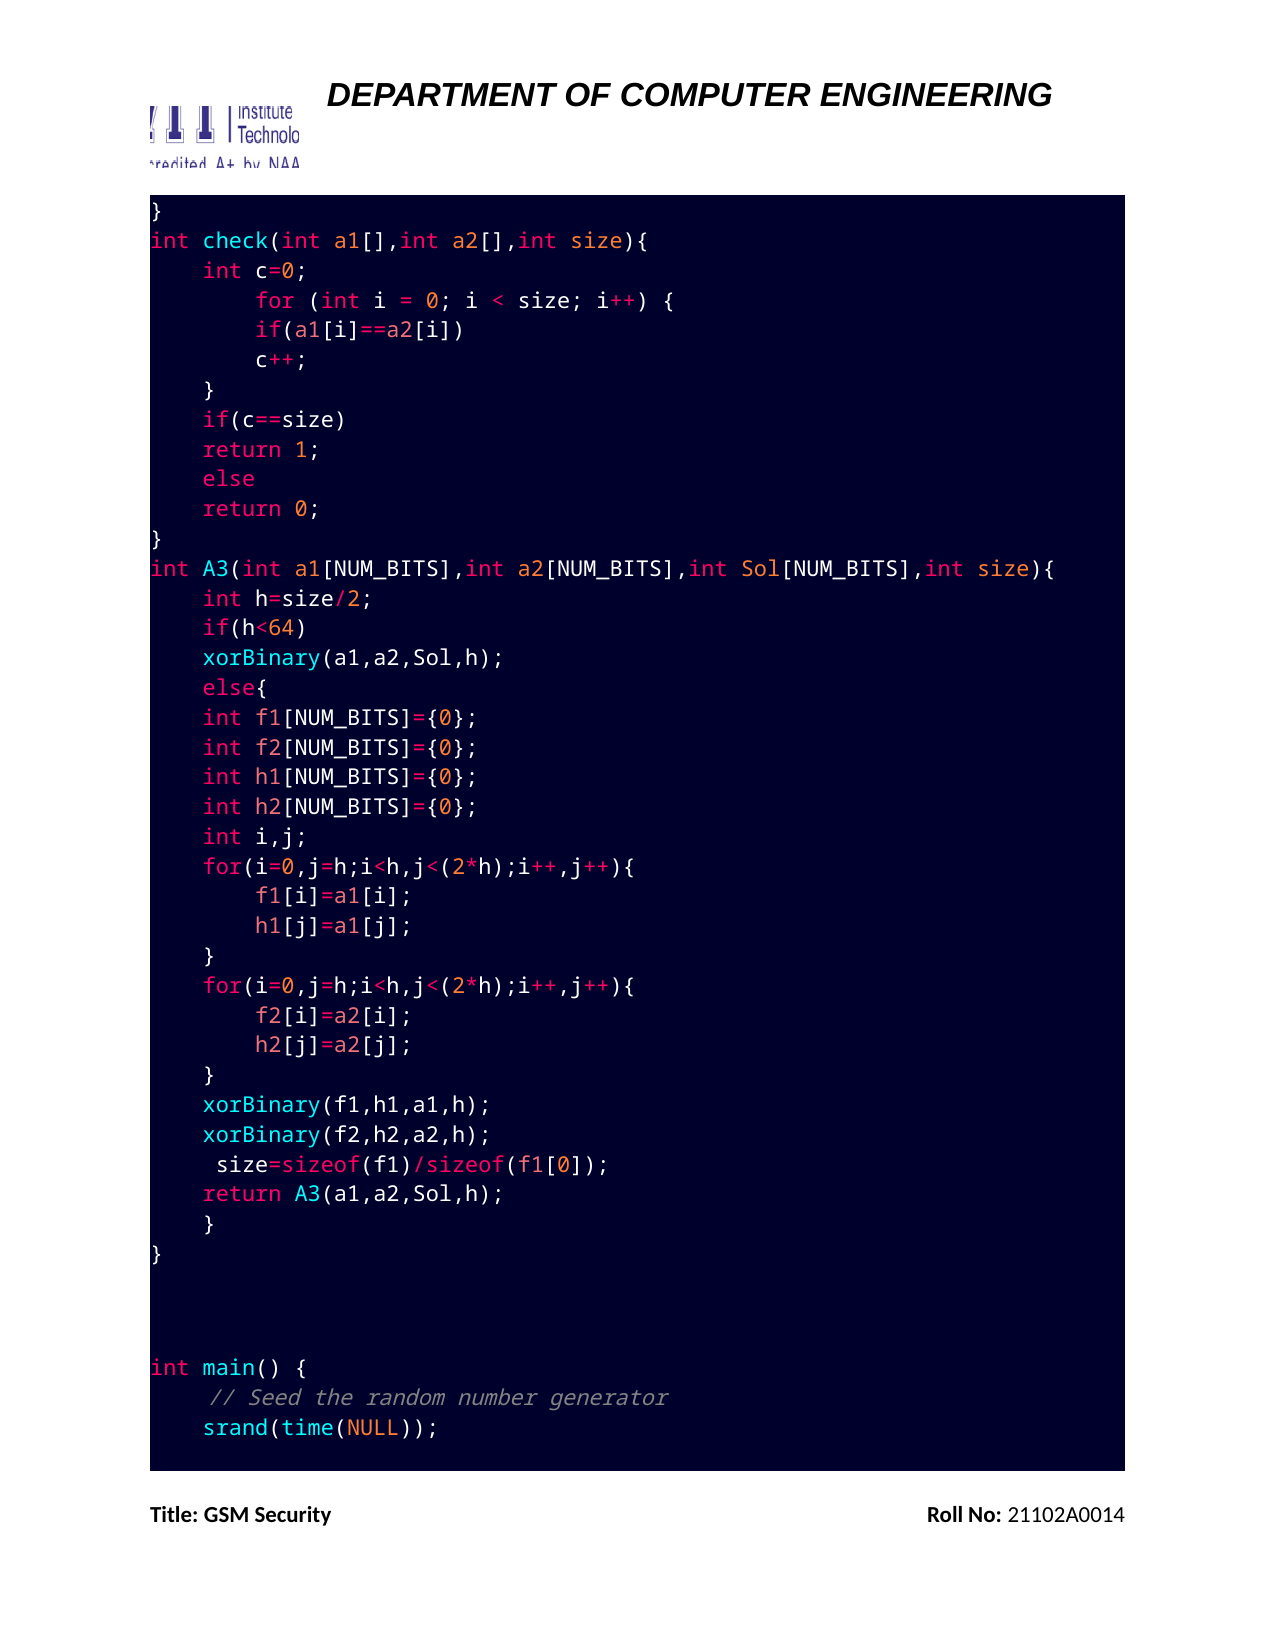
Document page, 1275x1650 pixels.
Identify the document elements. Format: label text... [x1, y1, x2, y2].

text srand(time(NULL)); [150, 1412, 1125, 1442]
text } [150, 1208, 1125, 1238]
text size=sizeof(f1)/sizeof(f1[0]); [150, 1148, 1125, 1178]
text else [150, 463, 1125, 493]
text for (int i = 0; i < size; i++) { [150, 284, 1125, 314]
text if(a1[i]==a2[i]) [150, 314, 1125, 344]
text h1[j]=a1[j]; [150, 910, 1125, 940]
text // Seed the random number generator [150, 1382, 1125, 1412]
text f2[i]=a2[i]; [150, 999, 1125, 1029]
text int check(int a1[],int a2[],int size){ [150, 225, 1125, 255]
text } [150, 1238, 1125, 1268]
text f1[i]=a1[i]; [150, 880, 1125, 910]
text if(c==size) [150, 404, 1125, 433]
text int f1[NUM_BITS]={0}; [150, 702, 1125, 731]
text return 0; [150, 493, 1125, 523]
text int h=size/2; [150, 582, 1125, 612]
text } [150, 1059, 1125, 1089]
text } [150, 523, 1125, 553]
text else{ [150, 672, 1125, 702]
text for(i=0,j=h;i<h,j<(2*h);i++,j++){ [150, 970, 1125, 999]
text return A3(a1,a2,Sol,h); [150, 1178, 1125, 1208]
text return 1; [150, 433, 1125, 463]
text if(h<64) [150, 612, 1125, 642]
text int h1[NUM_BITS]={0}; [150, 761, 1125, 791]
text int c=0; [150, 255, 1125, 284]
text h2[j]=a2[j]; [150, 1029, 1125, 1059]
text int A3(int a1[NUM_BITS],int a2[NUM_BITS],int Sol[NUM_BITS],int size){ [150, 553, 1125, 582]
text c++; [150, 344, 1125, 374]
text xorBinary(a1,a2,Sol,h); [150, 642, 1125, 672]
text } [150, 374, 1125, 404]
text int h2[NUM_BITS]={0}; [150, 791, 1125, 821]
text xorBinary(f1,h1,a1,h); [150, 1089, 1125, 1119]
text } [150, 940, 1125, 970]
text } [150, 195, 1125, 225]
text int f2[NUM_BITS]={0}; [150, 731, 1125, 761]
text xorBinary(f2,h2,a2,h); [150, 1119, 1125, 1148]
text int i,j; [150, 821, 1125, 851]
text for(i=0,j=h;i<h,j<(2*h);i++,j++){ [150, 851, 1125, 880]
text int main() { [150, 1352, 1125, 1382]
